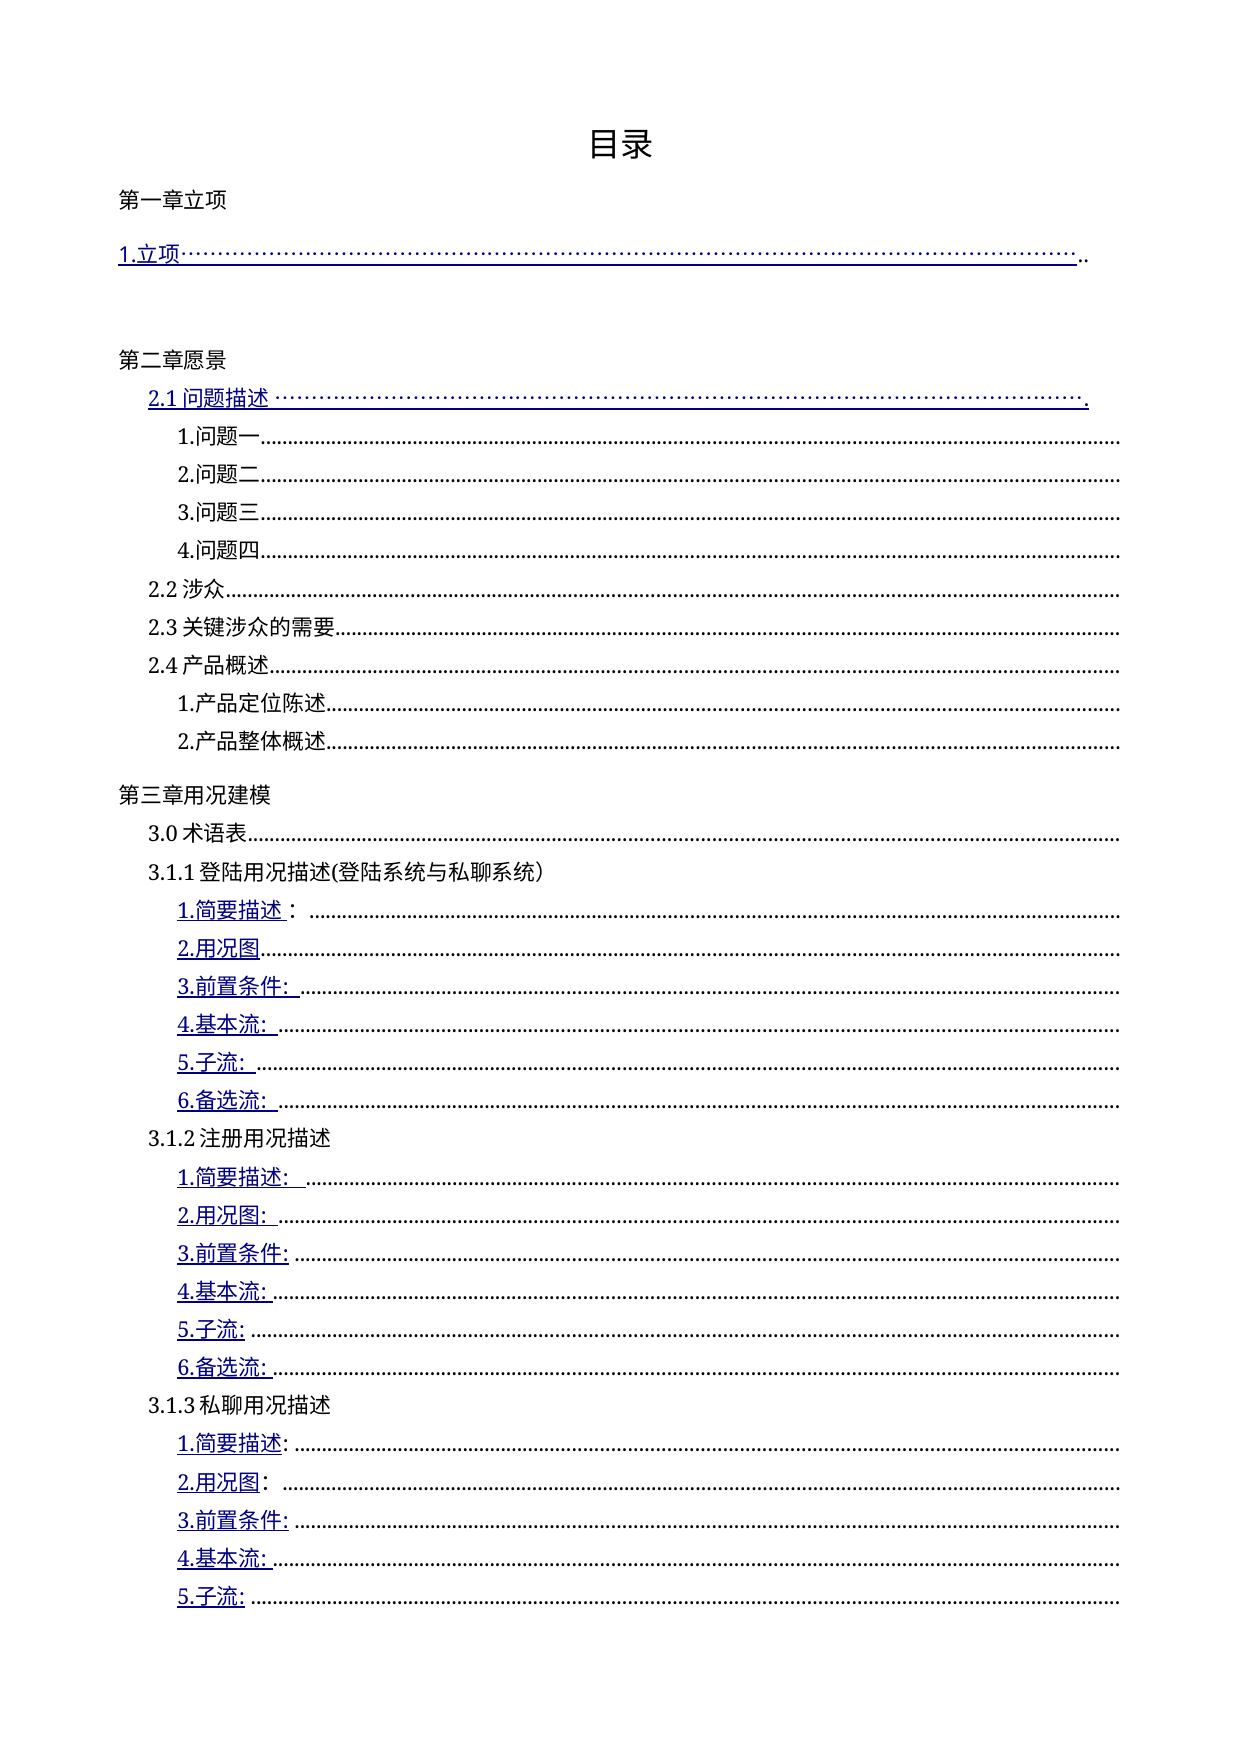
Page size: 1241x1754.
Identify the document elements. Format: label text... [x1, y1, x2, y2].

text 2.用况图： [177, 1464, 1122, 1496]
text 1.简要描述 ： [177, 893, 1122, 924]
text 3.1.1登陆用况描述(登陆系统与私聊系统） [148, 854, 1122, 886]
text 2.问题二 [177, 457, 1122, 489]
text 4.基本流: [177, 1541, 1122, 1573]
text 3.问题三 [177, 495, 1122, 527]
text 1.简要描述: [177, 1159, 1122, 1191]
text 第三章用况建模 [118, 778, 1122, 810]
text 1.立项…………………………………………………………………………………………………………….. [118, 237, 1122, 268]
text 5.子流: [177, 1579, 1122, 1611]
text 4.问题四 [177, 533, 1122, 565]
text 3.前置条件: [177, 1236, 1122, 1268]
text 3.1.3私聊用况描述 [148, 1388, 1122, 1420]
text 1.问题一 [177, 419, 1122, 451]
text 5.子流: [177, 1312, 1122, 1344]
text 第一章立项 [118, 183, 1122, 214]
text 第二章愿景 [118, 343, 1122, 375]
text 6.备选流: [177, 1350, 1122, 1382]
text 2.用况图: [177, 1198, 1122, 1229]
text 2.1问题描述 …………………………………………………………………………………………………. [148, 381, 1122, 413]
text 2.2涉众 [148, 572, 1122, 603]
text 5.子流: [177, 1045, 1122, 1077]
text 4.基本流: [177, 1274, 1122, 1306]
text 3.1.2注册用况描述 [148, 1121, 1122, 1153]
text 3.0术语表 [148, 816, 1122, 848]
text 2.用况图 [177, 931, 1122, 963]
text 3.前置条件: [177, 1503, 1122, 1534]
subtitle 目录 [118, 118, 1122, 166]
text 3.前置条件: [177, 969, 1122, 1001]
text 1.简要描述: [177, 1426, 1122, 1458]
text 4.基本流: [177, 1007, 1122, 1039]
text 6.备选流: [177, 1083, 1122, 1115]
text 1.产品定位陈述 [177, 686, 1122, 718]
text 2.产品整体概述 [177, 724, 1122, 756]
text 2.3关键涉众的需要 [148, 610, 1122, 642]
text 2.4产品概述 [148, 648, 1122, 680]
